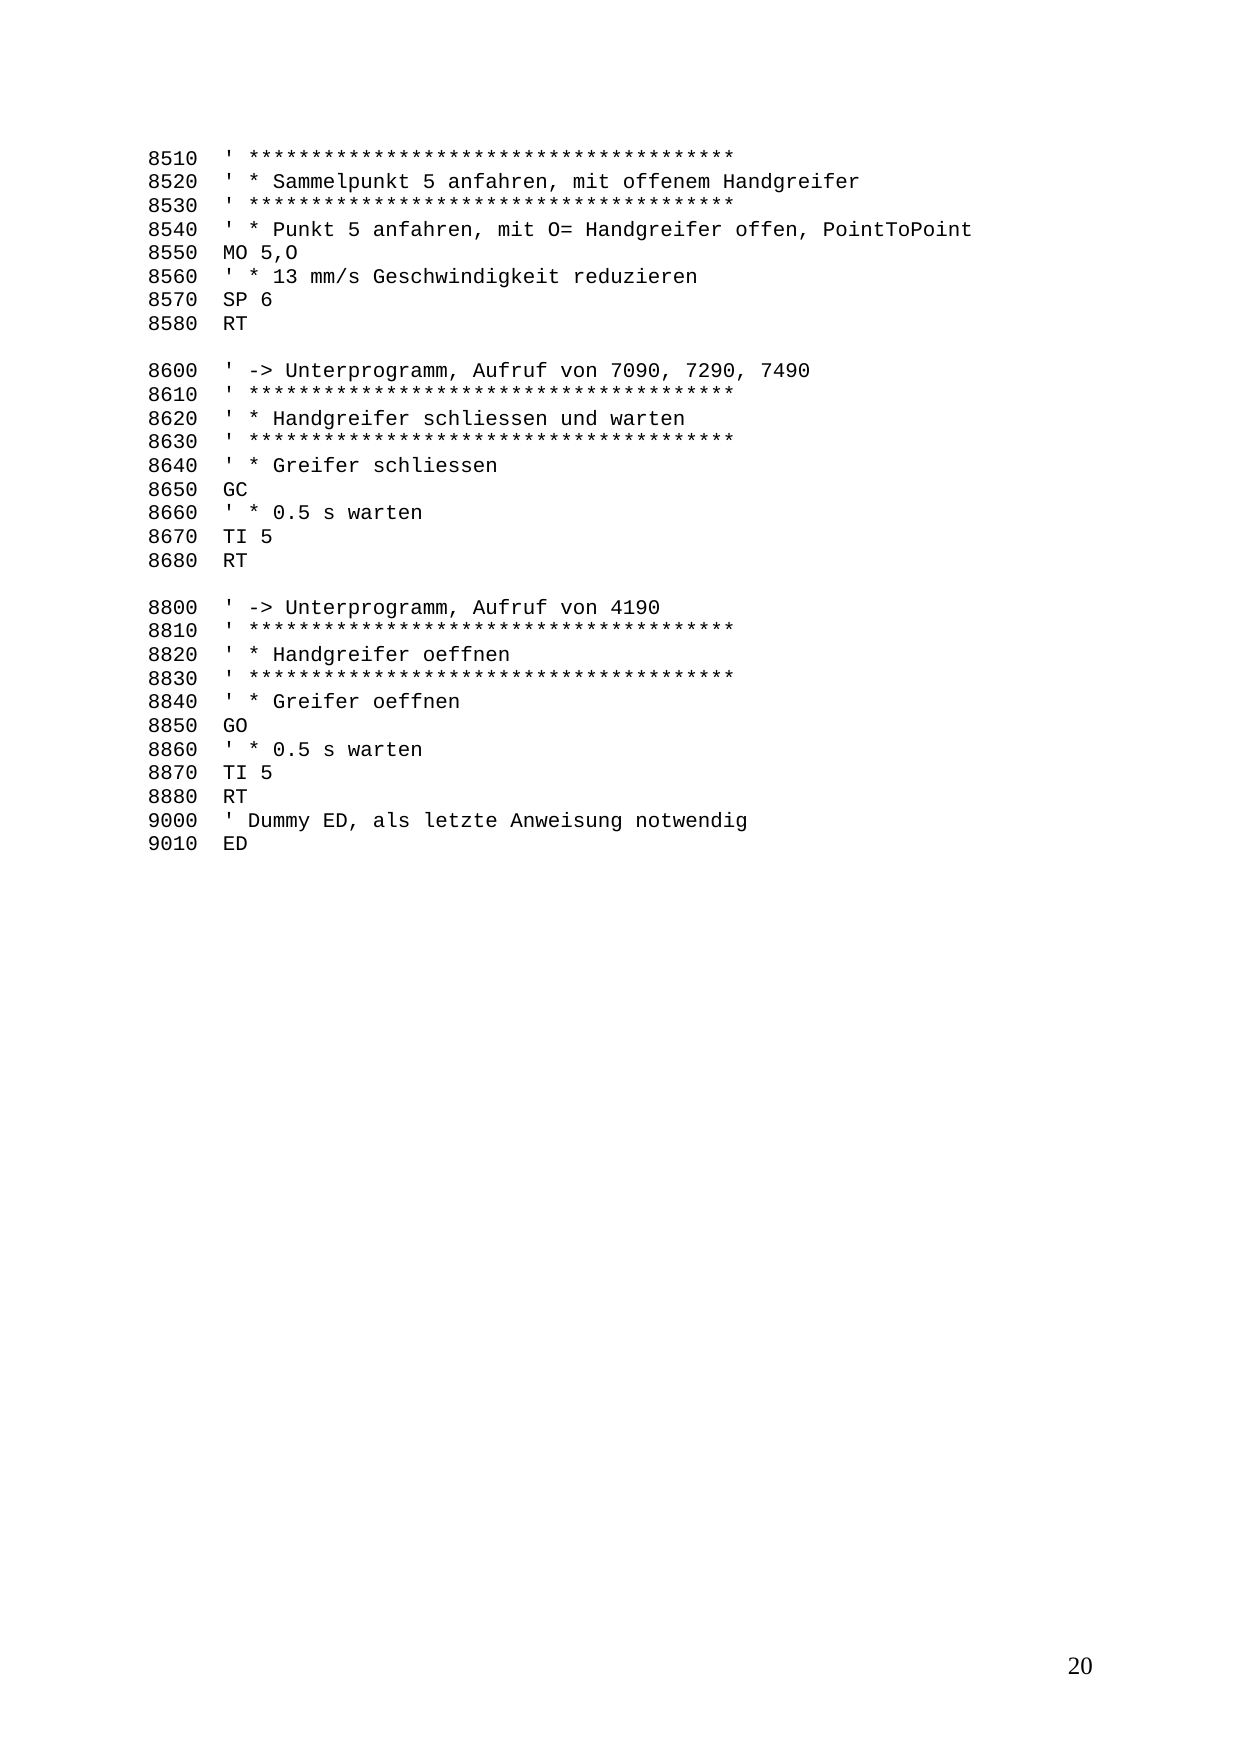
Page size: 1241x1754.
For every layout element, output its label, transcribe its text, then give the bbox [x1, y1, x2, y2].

text 8620 ' * Handgreifer schliessen und warten [148, 408, 1093, 431]
text 8640 ' * Greifer schliessen [148, 455, 1093, 479]
text 8540 ' * Punkt 5 anfahren, mit O= Handgreifer offen, PointToPoint [148, 218, 1093, 242]
text 8850 GO [148, 715, 1093, 739]
text 8840 ' * Greifer oeffnen [148, 691, 1093, 715]
text 8560 ' * 13 mm/s Geschwindigkeit reduzieren [148, 266, 1093, 289]
text 8830 ' *************************************** [148, 668, 1093, 691]
text 8800 ' -> Unterprogramm, Aufruf von 4190 [148, 597, 1093, 621]
text 8810 ' *************************************** [148, 621, 1093, 644]
text 8860 ' * 0.5 s warten [148, 739, 1093, 762]
text 8680 RT [148, 549, 1093, 573]
text 8630 ' *************************************** [148, 431, 1093, 455]
text 8610 ' *************************************** [148, 384, 1093, 408]
text 8580 RT [148, 313, 1093, 337]
text 8870 TI 5 [148, 762, 1093, 786]
text 8600 ' -> Unterprogramm, Aufruf von 7090, 7290, 7490 [148, 360, 1093, 384]
text 8650 GC [148, 479, 1093, 502]
text 8880 RT [148, 786, 1093, 810]
text 8510 ' *************************************** [148, 148, 1093, 171]
text 8670 TI 5 [148, 526, 1093, 549]
text 9010 ED [148, 833, 1093, 857]
text 8660 ' * 0.5 s warten [148, 502, 1093, 526]
text 8820 ' * Handgreifer oeffnen [148, 644, 1093, 668]
text 8570 SP 6 [148, 289, 1093, 313]
text 8520 ' * Sammelpunkt 5 anfahren, mit offenem Handgreifer [148, 171, 1093, 195]
text 9000 ' Dummy ED, als letzte Anweisung notwendig [148, 810, 1093, 833]
text 8530 ' *************************************** [148, 195, 1093, 218]
text 8550 MO 5,O [148, 242, 1093, 266]
